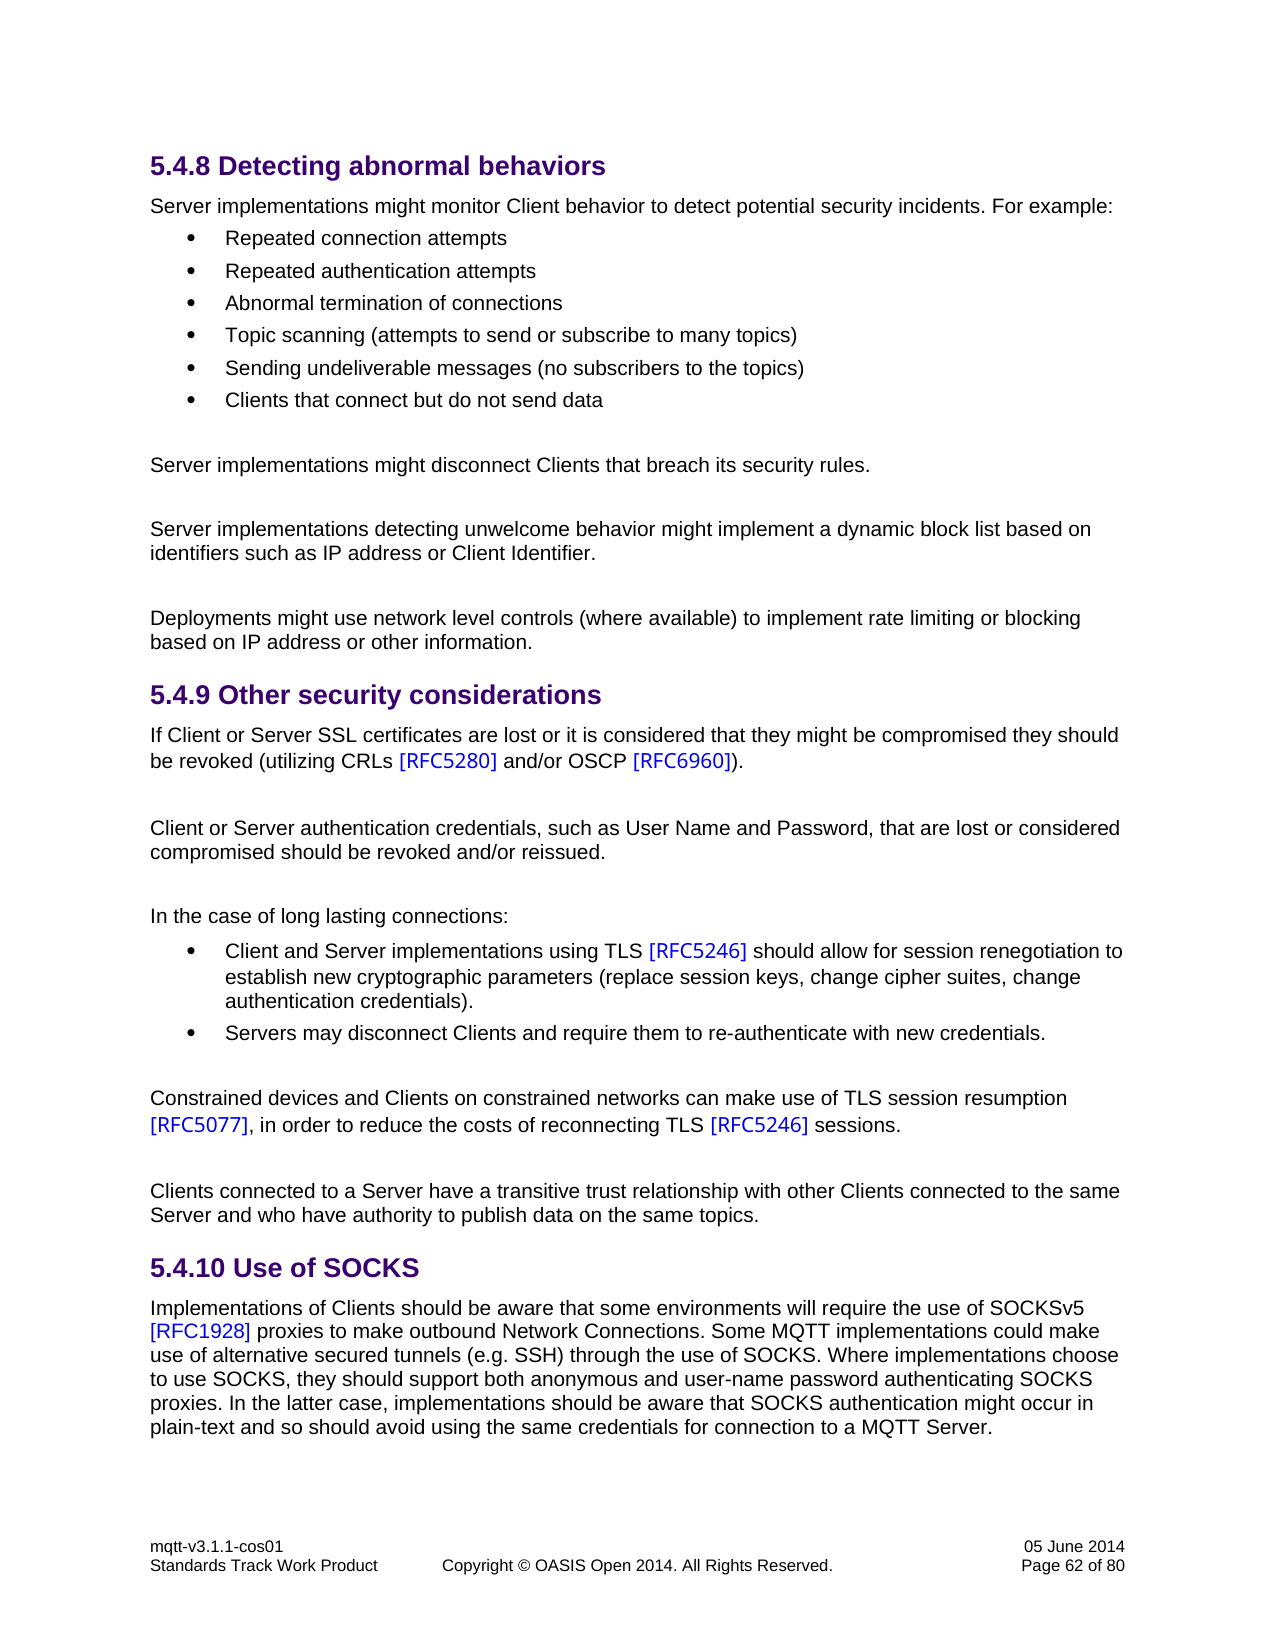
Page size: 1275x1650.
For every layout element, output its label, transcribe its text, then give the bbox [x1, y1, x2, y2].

text Server implementations might monitor Client behavior to detect potential security incidents. For example: [150, 194, 1125, 218]
text In the case of long lasting connections: [150, 904, 1125, 928]
text Clients connected to a Server have a transitive trust relationship with other Clients connected to the same Server and who have authority to publish data on the same topics. [150, 1179, 1125, 1227]
subtitle Use of SOCKS [150, 1252, 1125, 1283]
text Client or Server authentication credentials, such as User Name and Password, that are lost or considered compromised should be revoked and/or reissued. [150, 816, 1125, 863]
text Constrained devices and Clients on constrained networks can make use of TLS session resumption [RFC5077], in order to reduce the costs of reconnecting TLS [RFC5246] sessions. [150, 1086, 1125, 1138]
subtitle Detecting abnormal behaviors [150, 150, 1125, 181]
list Repeated authentication attempts [187, 258, 1125, 282]
list Servers may disconnect Clients and require them to re-authenticate with new credentials. [187, 1021, 1125, 1045]
list Sending undeliverable messages (no subscribers to the topics) [187, 356, 1125, 380]
text Implementations of Clients should be aware that some environments will require the use of SOCKSv5 [RFC1928] proxies to make outbound Network Connections. Some MQTT implementations could make use of alternative secured tunnels (e.g. SSH) through the use of SOCKS. Where implementations choose to use SOCKS, they should support both anonymous and user-name password authenticating SOCKS proxies. In the latter case, implementations should be aware that SOCKS authentication might occur in plain-text and so should avoid using the same credentials for connection to a MQTT Server. [150, 1295, 1125, 1439]
text Server implementations detecting unwelcome behavior might implement a dynamic block list based on identifiers such as IP address or Client Identifier. [150, 517, 1125, 565]
text Server implementations might disconnect Clients that breach its security rules. [150, 453, 1125, 477]
list Topic scanning (attempts to send or subscribe to many topics) [187, 323, 1125, 347]
subtitle Other security considerations [150, 679, 1125, 710]
list Abnormal termination of connections [187, 291, 1125, 315]
list Clients that connect but do not send data [187, 388, 1125, 412]
list Repeated connection attempts [187, 226, 1125, 250]
text If Client or Server SSL certificates are lost or it is considered that they might be compromised they should be revoked (utilizing CRLs [RFC5280] and/or OSCP [RFC6960]). [150, 722, 1125, 775]
text Deployments might use network level controls (where available) to implement rate limiting or blocking based on IP address or other information. [150, 606, 1125, 654]
list Client and Server implementations using TLS [RFC5246] should allow for session renegotiation to establish new cryptographic parameters (replace session keys, change cipher suites, change authentication credentials). [187, 936, 1125, 1013]
